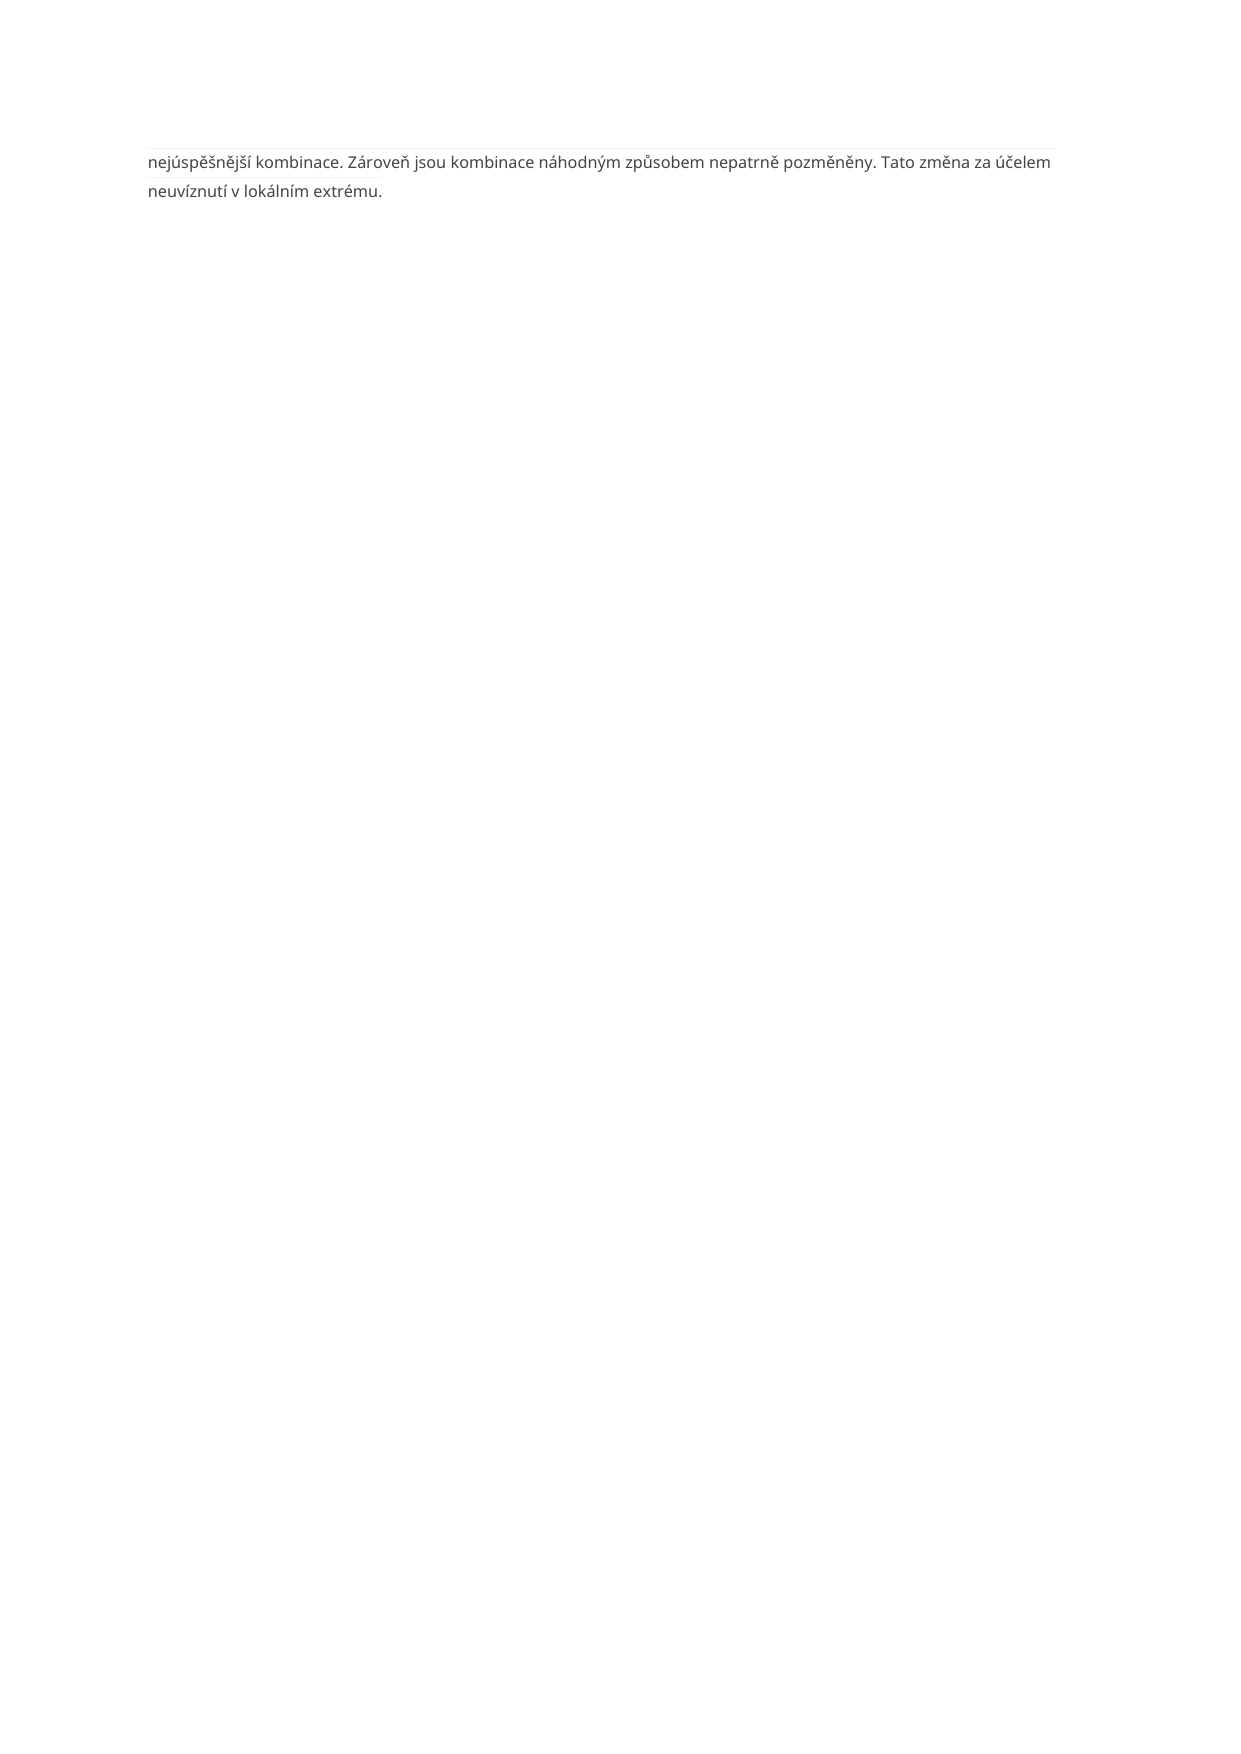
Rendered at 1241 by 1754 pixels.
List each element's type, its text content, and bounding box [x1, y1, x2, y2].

text nejúspěšnější kombinace. Zároveň jsou kombinace náhodným způsobem nepatrně pozměněny. Tato změna za účelem neuvíznutí v lokálním extrému. [148, 148, 1093, 202]
